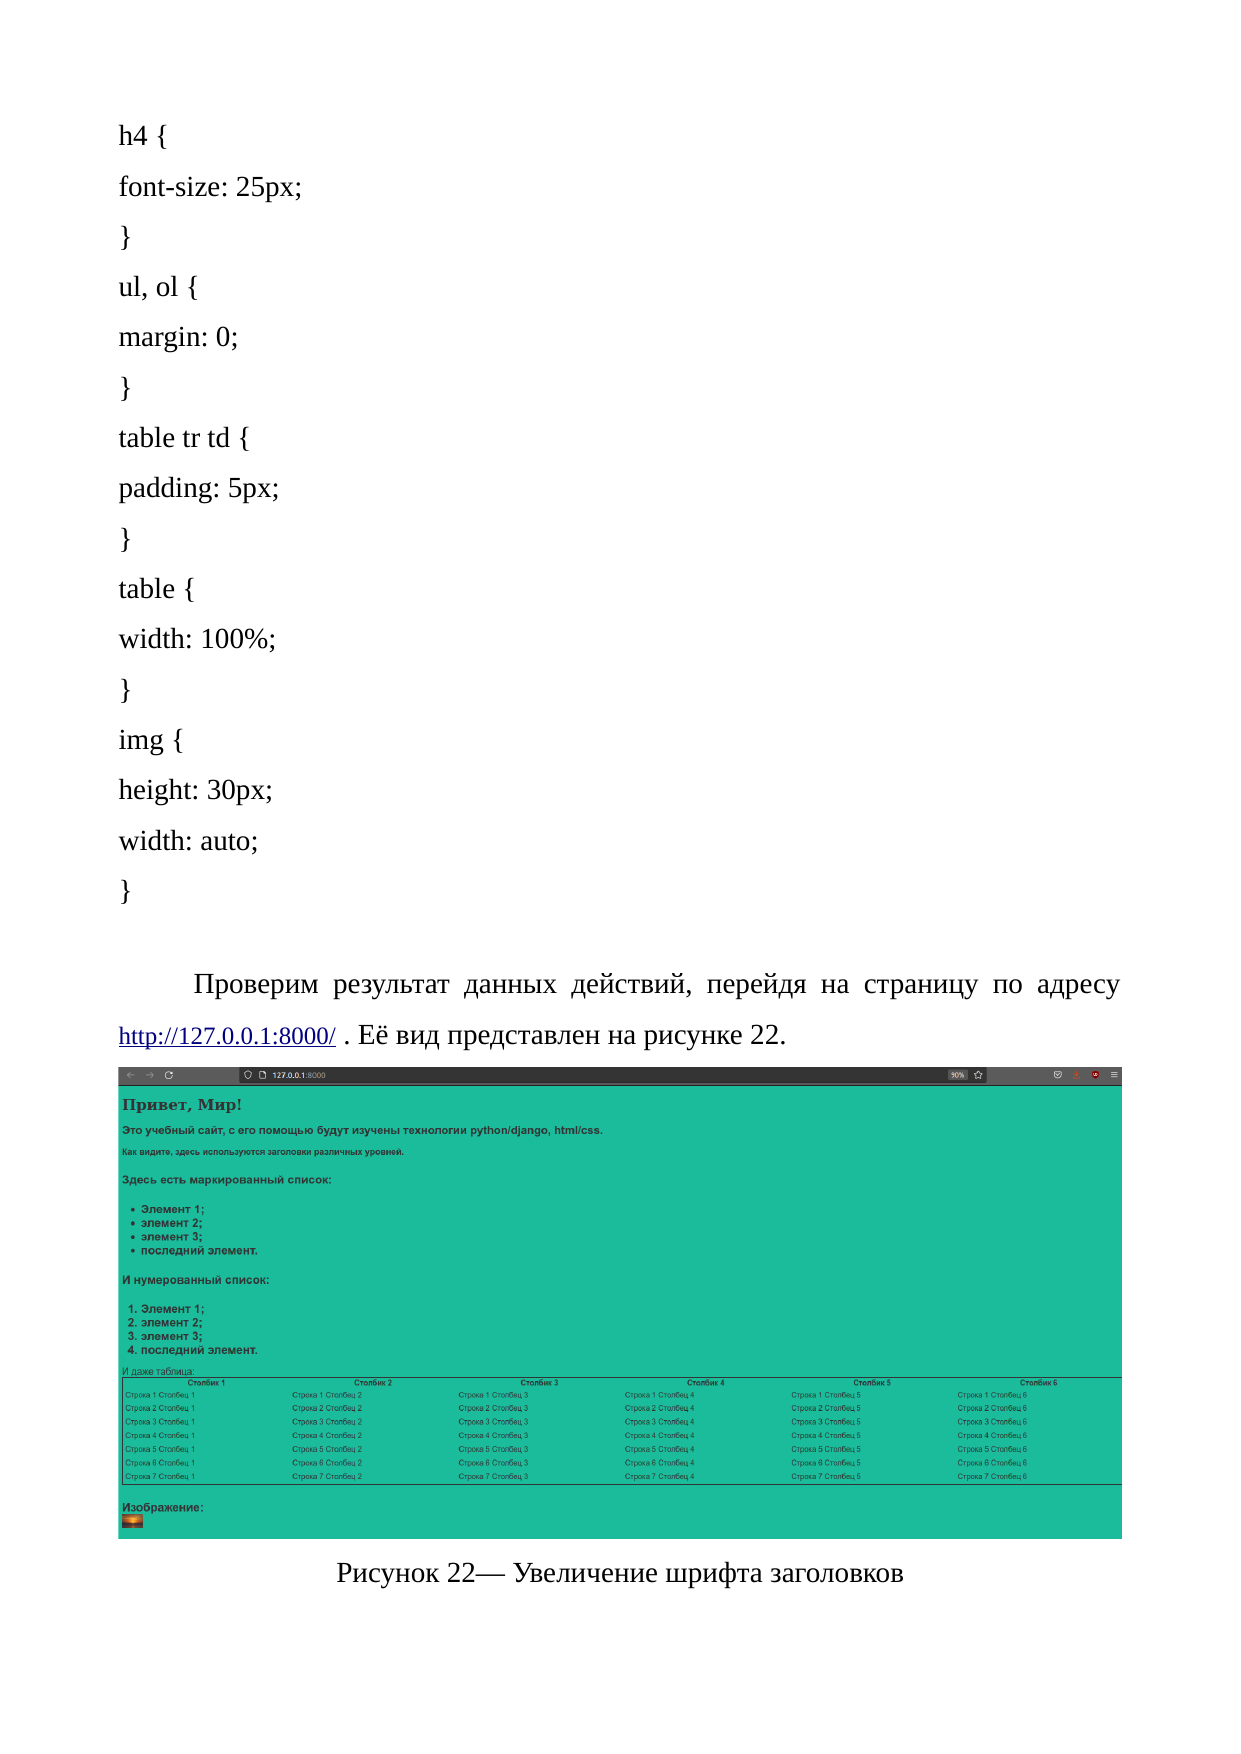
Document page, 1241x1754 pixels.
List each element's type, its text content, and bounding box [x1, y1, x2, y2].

text width: auto; [118, 823, 1122, 856]
text width: 100%; [118, 621, 1122, 655]
text table tr td { [118, 420, 1122, 454]
text img { [118, 722, 1122, 756]
text ul, ol { [118, 269, 1122, 303]
text } [118, 370, 1122, 403]
text } [118, 672, 1122, 705]
text Проверим результат данных действий, перейдя на страницу по адресу http://127.0.0.1:8000/ . Её вид представлен на рисунке 22. [118, 966, 1122, 1050]
text Рисунок 22— Увеличение шрифта заголовков [118, 1539, 1122, 1589]
text h4 { [118, 118, 1122, 152]
text margin: 0; [118, 319, 1122, 353]
text } [118, 219, 1122, 252]
text padding: 5px; [118, 471, 1122, 504]
text } [118, 873, 1122, 907]
text } [118, 521, 1122, 554]
picture [118, 1067, 1122, 1539]
text table { [118, 571, 1122, 605]
text height: 30px; [118, 772, 1122, 806]
text font-size: 25px; [118, 169, 1122, 202]
